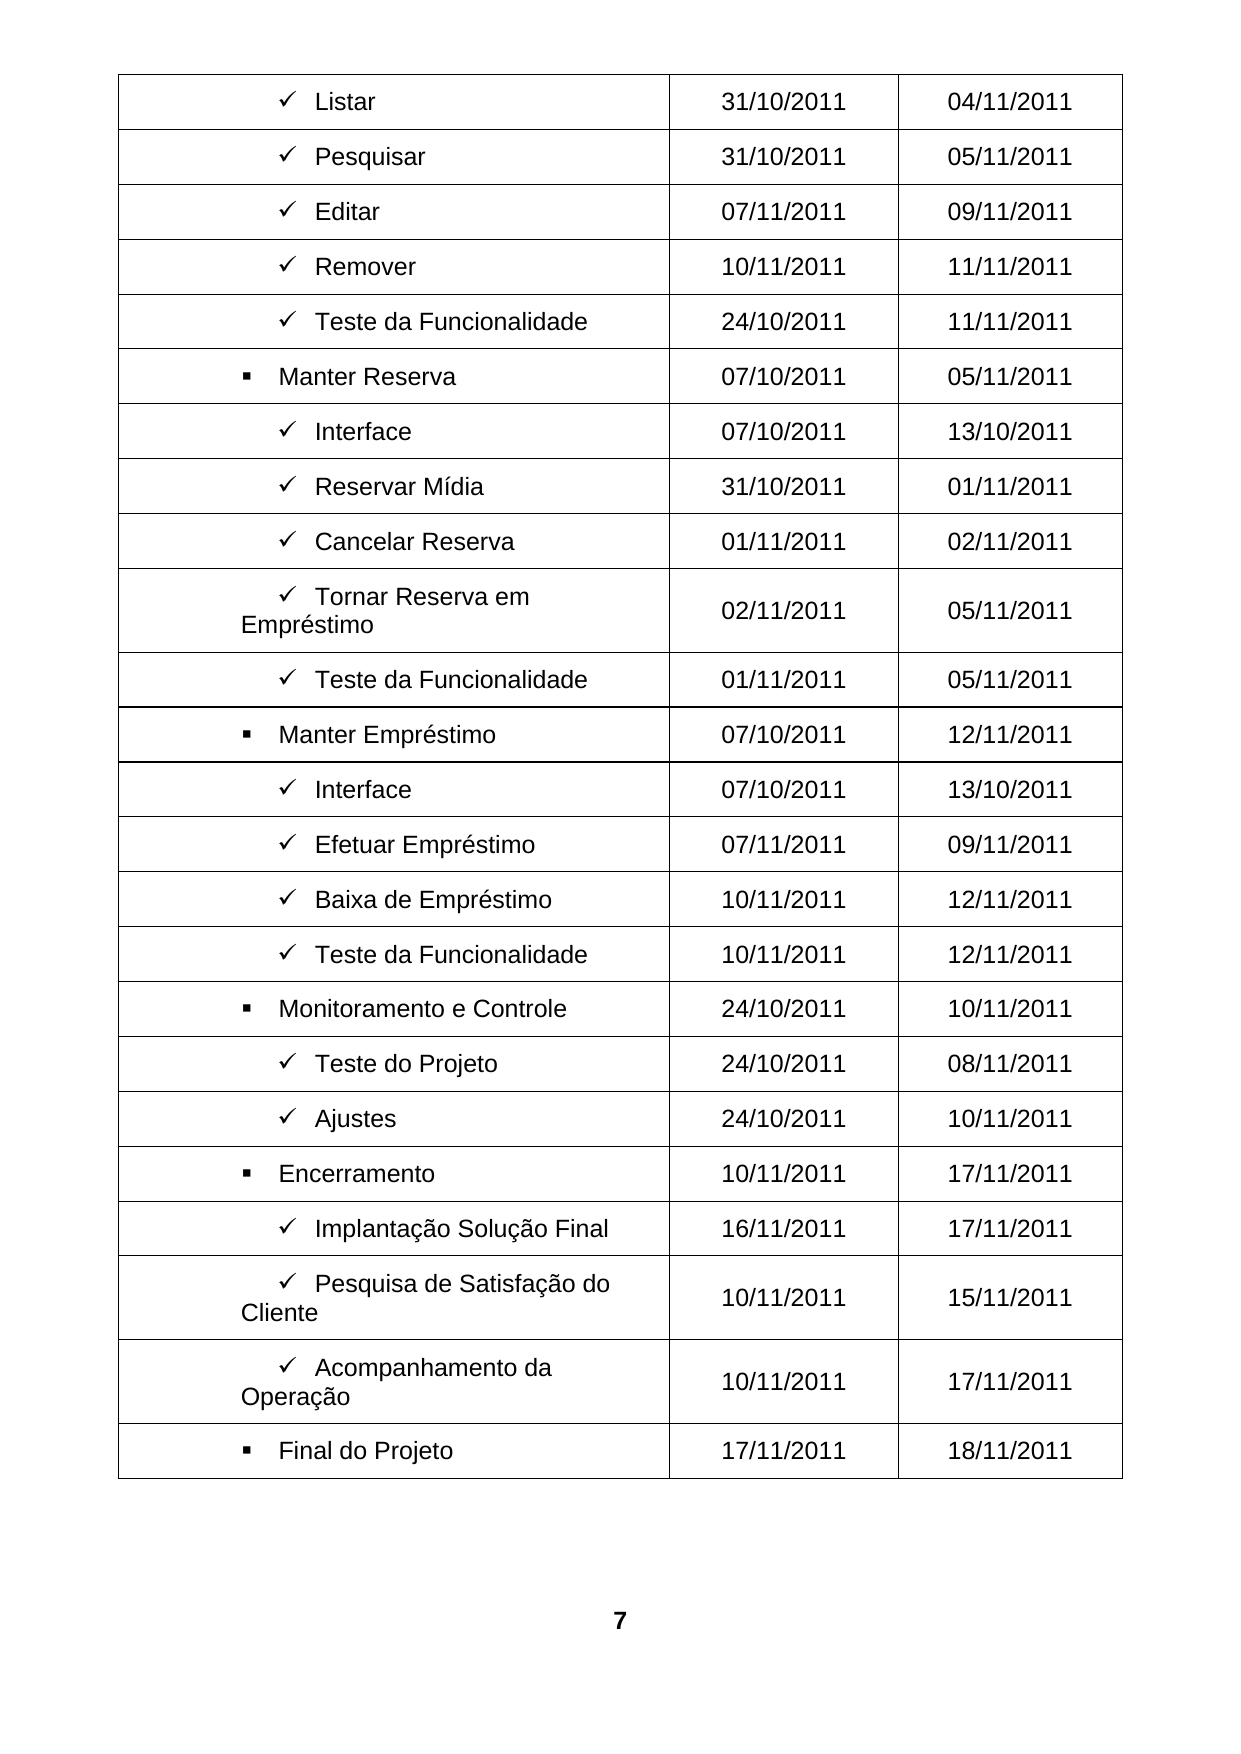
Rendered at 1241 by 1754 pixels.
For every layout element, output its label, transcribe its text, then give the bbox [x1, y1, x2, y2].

table_cell Monitoramento e Controle [119, 982, 669, 1036]
table_cell Pesquisar [119, 130, 669, 184]
table_cell Encerramento [119, 1147, 669, 1201]
table_cell Reservar Mídia [119, 459, 669, 513]
table_cell 08/11/2011 [899, 1037, 1122, 1091]
table_cell 07/10/2011 [670, 404, 898, 458]
table_cell 10/11/2011 [899, 982, 1122, 1036]
table_cell 17/11/2011 [670, 1424, 898, 1478]
table_cell 09/11/2011 [899, 817, 1122, 871]
table_cell 07/11/2011 [670, 185, 898, 238]
table_cell 07/10/2011 [670, 349, 898, 403]
table_cell 05/11/2011 [899, 569, 1122, 652]
table_cell 15/11/2011 [899, 1256, 1122, 1339]
table_cell 02/11/2011 [670, 569, 898, 652]
table_cell 10/11/2011 [899, 1092, 1122, 1146]
table_cell 18/11/2011 [899, 1424, 1122, 1478]
table_cell Teste da Funcionalidade [119, 927, 669, 981]
table_cell 04/11/2011 [899, 75, 1122, 129]
table_cell 05/11/2011 [899, 130, 1122, 184]
table_cell 24/10/2011 [670, 1037, 898, 1091]
table_cell 31/10/2011 [670, 459, 898, 513]
table_cell 07/11/2011 [670, 817, 898, 871]
table_cell 12/11/2011 [899, 708, 1122, 761]
table_cell 13/10/2011 [899, 404, 1122, 458]
table_cell 07/10/2011 [670, 763, 898, 816]
table_cell 01/11/2011 [670, 653, 898, 706]
table_cell 01/11/2011 [670, 514, 898, 568]
table_cell 16/11/2011 [670, 1202, 898, 1255]
table_cell Ajustes [119, 1092, 669, 1146]
table_cell 13/10/2011 [899, 763, 1122, 816]
table_cell Teste do Projeto [119, 1037, 669, 1091]
table_cell 01/11/2011 [899, 459, 1122, 513]
table_cell Editar [119, 185, 669, 238]
table_cell 12/11/2011 [899, 872, 1122, 926]
table_cell 31/10/2011 [670, 75, 898, 129]
table_cell Baixa de Empréstimo [119, 872, 669, 926]
table_cell 24/10/2011 [670, 1092, 898, 1146]
table_cell 10/11/2011 [670, 872, 898, 926]
table_cell 31/10/2011 [670, 130, 898, 184]
table_cell Final do Projeto [119, 1424, 669, 1478]
table_cell 17/11/2011 [899, 1202, 1122, 1255]
table_cell 02/11/2011 [899, 514, 1122, 568]
table_cell 10/11/2011 [670, 1147, 898, 1201]
table_cell 17/11/2011 [899, 1340, 1122, 1423]
table_cell Tornar Reserva em Empréstimo [119, 569, 669, 652]
table_cell Implantação Solução Final [119, 1202, 669, 1255]
table_cell Manter Reserva [119, 349, 669, 403]
table_cell Manter Empréstimo [119, 708, 669, 761]
table_cell 10/11/2011 [670, 1256, 898, 1339]
table_cell 11/11/2011 [899, 295, 1122, 348]
table_cell 09/11/2011 [899, 185, 1122, 238]
table_cell 10/11/2011 [670, 1340, 898, 1423]
table_cell 05/11/2011 [899, 653, 1122, 706]
table_cell Efetuar Empréstimo [119, 817, 669, 871]
table_cell 10/11/2011 [670, 927, 898, 981]
table_cell 11/11/2011 [899, 240, 1122, 293]
table_cell Teste da Funcionalidade [119, 295, 669, 348]
table_cell 24/10/2011 [670, 295, 898, 348]
table_cell 24/10/2011 [670, 982, 898, 1036]
table_cell Interface [119, 763, 669, 816]
table_cell 12/11/2011 [899, 927, 1122, 981]
table_cell Cancelar Reserva [119, 514, 669, 568]
table_cell 05/11/2011 [899, 349, 1122, 403]
table_cell Interface [119, 404, 669, 458]
table_cell Teste da Funcionalidade [119, 653, 669, 706]
table_cell 07/10/2011 [670, 708, 898, 761]
table_cell 10/11/2011 [670, 240, 898, 293]
table_cell Acompanhamento da Operação [119, 1340, 669, 1423]
table_cell 17/11/2011 [899, 1147, 1122, 1201]
table_cell Remover [119, 240, 669, 293]
table_cell Pesquisa de Satisfação do Cliente [119, 1256, 669, 1339]
table_cell Listar [119, 75, 669, 129]
